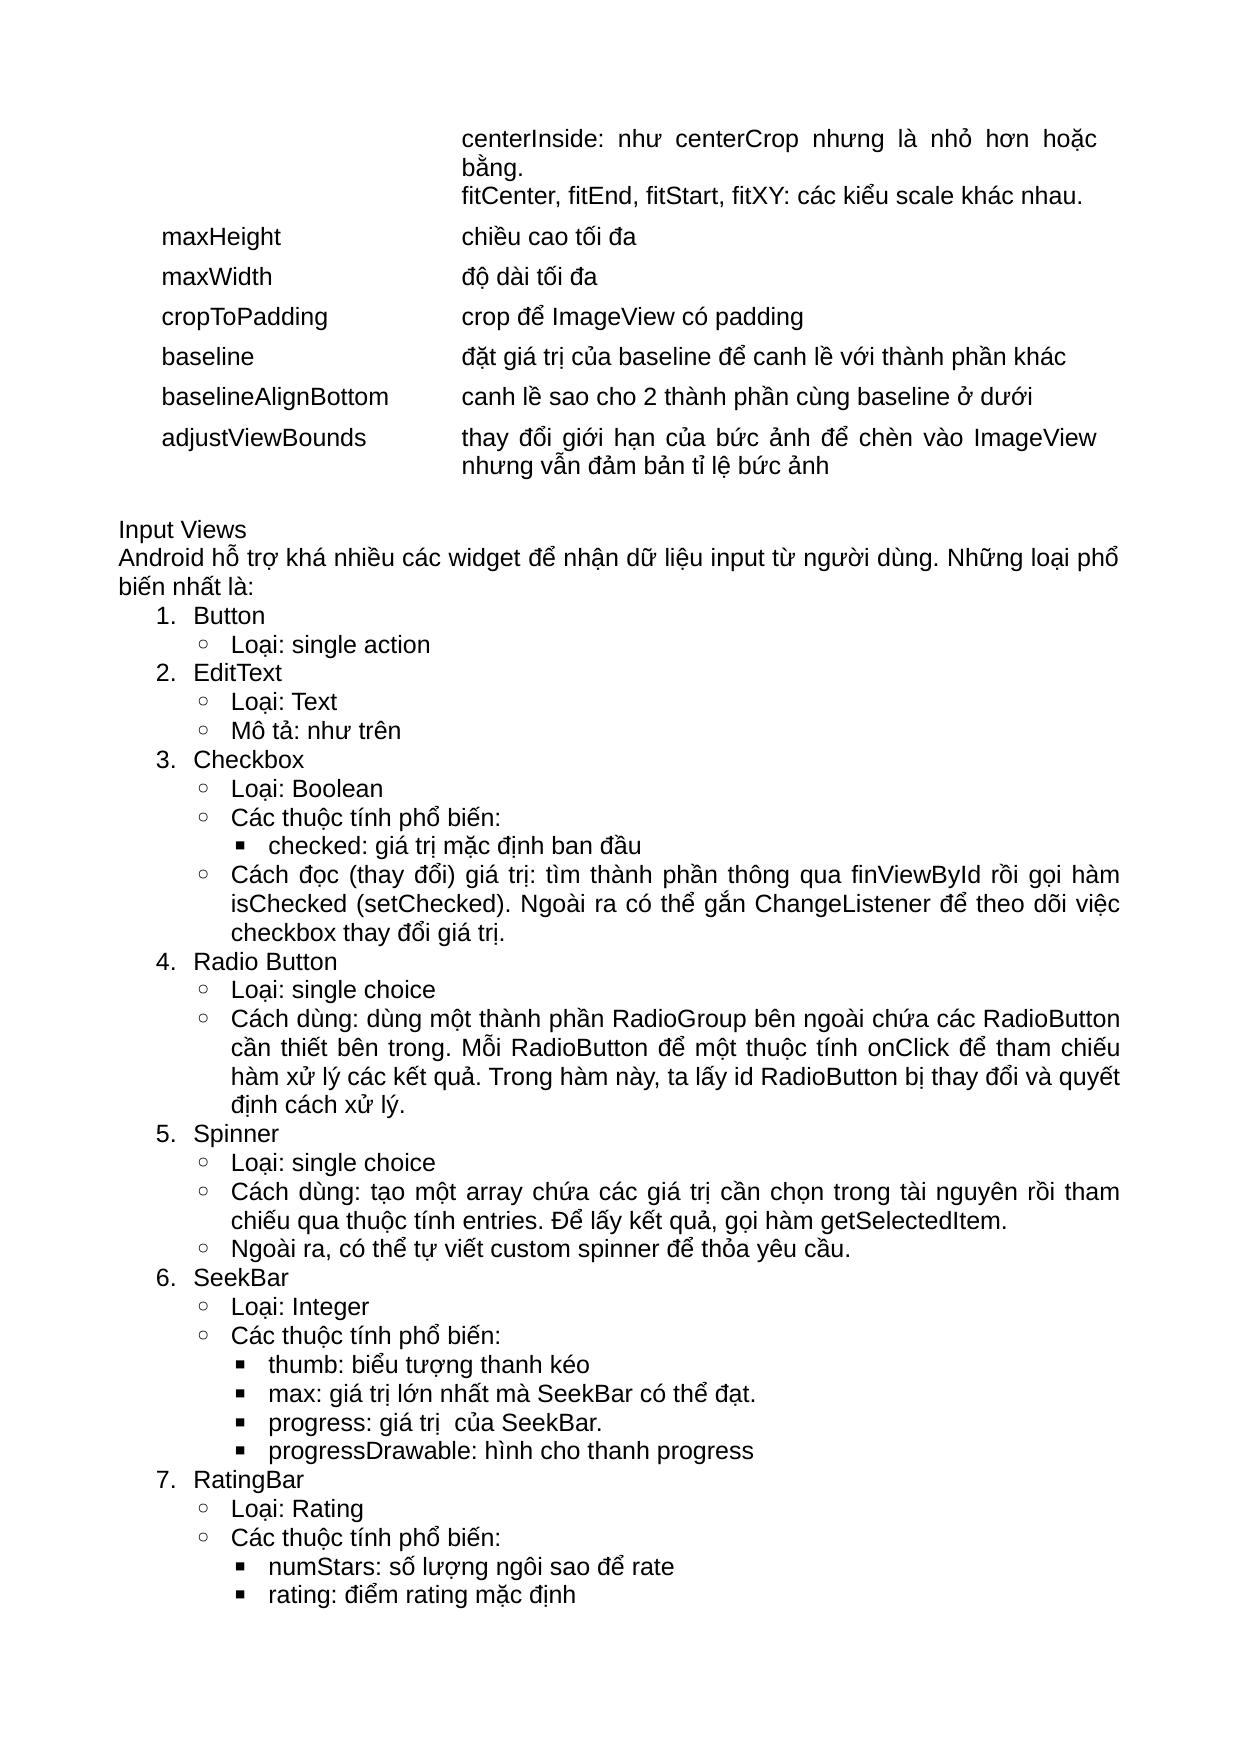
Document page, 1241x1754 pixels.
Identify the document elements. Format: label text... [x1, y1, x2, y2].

table_cell baseline [118, 336, 418, 377]
table_cell thay đổi giới hạn của bức ảnh để chèn vào ImageView nhưng vẫn đảm bản tỉ lệ bức ảnh [418, 417, 1123, 486]
list Ngoài ra, có thể tự viết custom spinner để thỏa yêu cầu. [193, 1234, 1122, 1263]
table_cell [118, 118, 418, 216]
list max: giá trị lớn nhất mà SeekBar có thể đạt. [231, 1379, 1122, 1407]
table_cell đặt giá trị của baseline để canh lề với thành phần khác [418, 336, 1123, 377]
list checked: giá trị mặc định ban đầu [231, 831, 1122, 860]
list Spinner [156, 1119, 1122, 1148]
list progressDrawable: hình cho thanh progress [231, 1436, 1122, 1465]
list Loại: Integer [193, 1292, 1122, 1321]
list Loại: Rating [193, 1494, 1122, 1523]
table_cell adjustViewBounds [118, 417, 418, 486]
list Loại: single choice [193, 975, 1122, 1004]
list Cách dùng: tạo một array chứa các giá trị cần chọn trong tài nguyên rồi tham chiếu qua thuộc tính entries. Để lấy kết quả, gọi hàm getSelectedItem. [193, 1177, 1122, 1234]
list Mô tả: như trên [193, 716, 1122, 745]
table_cell cropToPadding [118, 296, 418, 336]
list numStars: số lượng ngôi sao để rate [231, 1552, 1122, 1581]
list Cách dùng: dùng một thành phần RadioGroup bên ngoài chứa các RadioButton cần thiết bên trong. Mỗi RadioButton để một thuộc tính onClick để tham chiếu hàm xử lý các kết quả. Trong hàm này, ta lấy id RadioButton bị thay đổi và quyết định cách xử lý. [193, 1004, 1122, 1119]
list Các thuộc tính phổ biến: [193, 1321, 1122, 1350]
list RatingBar [156, 1465, 1122, 1494]
table_cell maxWidth [118, 256, 418, 296]
table_cell maxHeight [118, 216, 418, 256]
table_cell centerInside: như centerCrop nhưng là nhỏ hơn hoặc bằng. fitCenter, fitEnd, fitStart, fitXY: các kiểu scale khác nhau. [418, 118, 1123, 216]
table_cell baselineAlignBottom [118, 377, 418, 417]
table_cell canh lề sao cho 2 thành phần cùng baseline ở dưới [418, 377, 1123, 417]
list thumb: biểu tượng thanh kéo [231, 1350, 1122, 1379]
list Button [156, 601, 1122, 629]
table_cell crop để ImageView có padding [418, 296, 1123, 336]
list Loại: single action [193, 629, 1122, 658]
list progress: giá trị của SeekBar. [231, 1407, 1122, 1436]
text Input Views [118, 514, 1122, 543]
list Các thuộc tính phổ biến: [193, 1523, 1122, 1552]
list SeekBar [156, 1263, 1122, 1292]
text Android hỗ trợ khá nhiều các widget để nhận dữ liệu input từ người dùng. Những loại phổ biến nhất là: [118, 543, 1122, 601]
table_cell chiều cao tối đa [418, 216, 1123, 256]
list Cách đọc (thay đổi) giá trị: tìm thành phần thông qua finViewById rồi gọi hàm isChecked (setChecked). Ngoài ra có thể gắn ChangeListener để theo dõi việc checkbox thay đổi giá trị. [193, 860, 1122, 947]
list EditText [156, 658, 1122, 687]
list Loại: Text [193, 687, 1122, 716]
table_cell độ dài tối đa [418, 256, 1123, 296]
list Radio Button [156, 947, 1122, 975]
list Loại: single choice [193, 1148, 1122, 1177]
list rating: điểm rating mặc định [231, 1581, 1122, 1609]
list Checkbox [156, 745, 1122, 774]
list Các thuộc tính phổ biến: [193, 802, 1122, 831]
list Loại: Boolean [193, 774, 1122, 802]
